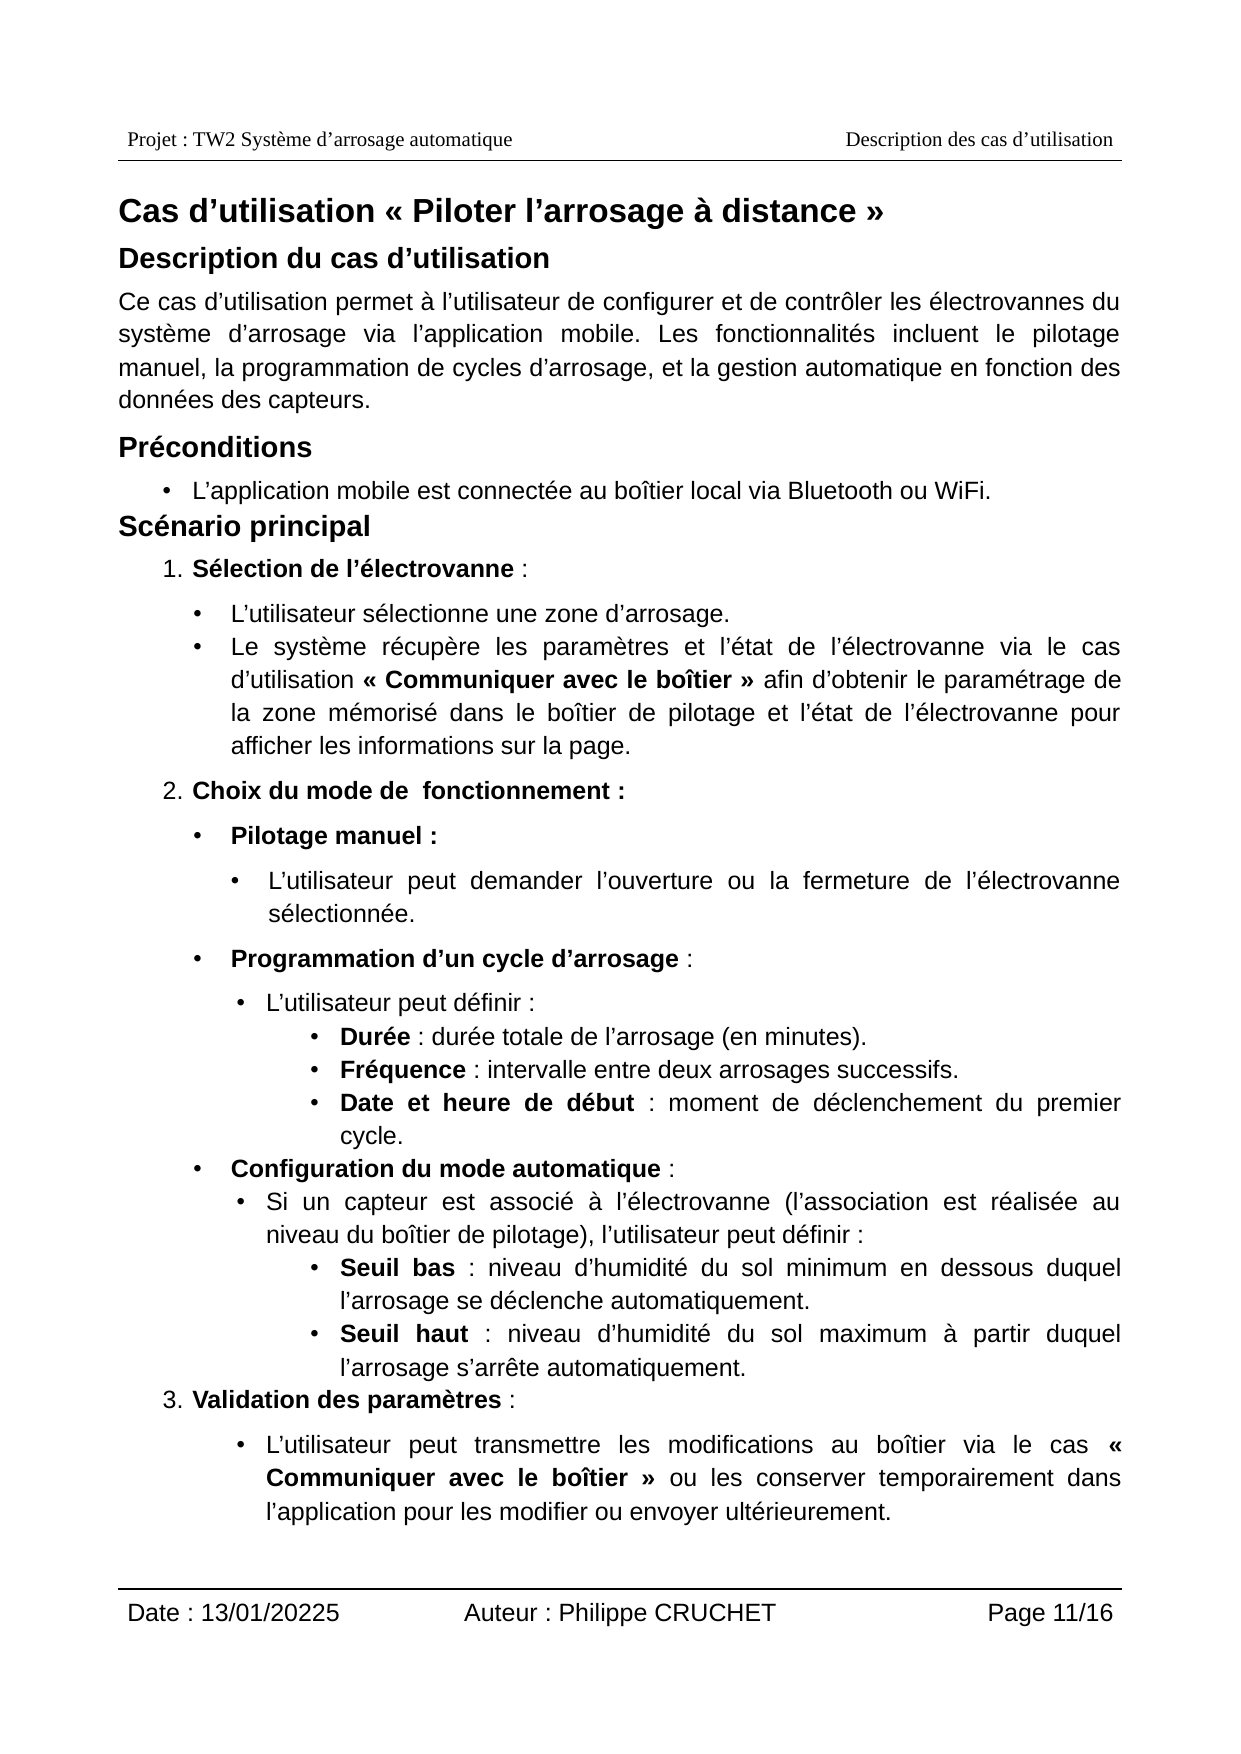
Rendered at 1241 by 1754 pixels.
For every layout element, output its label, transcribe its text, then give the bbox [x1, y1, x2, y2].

list L’utilisateur peut demander l’ouverture ou la fermeture de l’électrovanne sélectionnée. [231, 866, 1122, 927]
list Durée : durée totale de l’arrosage (en minutes). [310, 1022, 1122, 1050]
list Configuration du mode automatique : [193, 1154, 1122, 1183]
list Programmation d’un cycle d’arrosage : [193, 943, 1122, 972]
subtitle Description du cas d’utilisation [118, 241, 1122, 275]
text Ce cas d’utilisation permet à l’utilisateur de configurer et de contrôler les électrovannes du système d’arrosage via l’application mobile. Les fonctionnalités incluent le pilotage manuel, la programmation de cycles d’arrosage, et la gestion automatique en fonction des données des capteurs. [118, 286, 1122, 414]
list L’utilisateur peut transmettre les modifications au boîtier via le cas « Communiquer avec le boîtier » ou les conserver temporairement dans l’application pour les modifier ou envoyer ultérieurement. [236, 1430, 1122, 1525]
list Seuil haut : niveau d’humidité du sol maximum à partir duquel l’arrosage s’arrête automatiquement. [310, 1319, 1122, 1381]
subtitle Scénario principal [118, 509, 1122, 542]
list L’utilisateur peut définir : [236, 988, 1122, 1017]
list Validation des paramètres : [162, 1386, 1122, 1414]
list L’utilisateur sélectionne une zone d’arrosage. [193, 599, 1122, 628]
list Le système récupère les paramètres et l’état de l’électrovanne via le cas d’utilisation « Communiquer avec le boîtier » afin d’obtenir le paramétrage de la zone mémorisé dans le boîtier de pilotage et l’état de l’électrovanne pour afficher les informations sur la page. [193, 632, 1122, 760]
list Pilotage manuel : [193, 821, 1122, 849]
list Date et heure de début : moment de déclenchement du premier cycle. [310, 1088, 1122, 1150]
list Fréquence : intervalle entre deux arrosages successifs. [310, 1055, 1122, 1083]
list Si un capteur est associé à l’électrovanne (l’association est réalisée au niveau du boîtier de pilotage), l’utilisateur peut définir : [236, 1187, 1122, 1249]
list L’application mobile est connectée au boîtier local via Bluetooth ou WiFi. [162, 476, 1122, 504]
list Seuil bas : niveau d’humidité du sol minimum en dessous duquel l’arrosage se déclenche automatiquement. [310, 1253, 1122, 1315]
subtitle Cas d’utilisation « Piloter l’arrosage à distance » [118, 191, 1122, 229]
list Choix du mode de fonctionnement : [162, 776, 1122, 805]
list Sélection de l’électrovanne : [162, 554, 1122, 583]
subtitle Préconditions [118, 430, 1122, 464]
